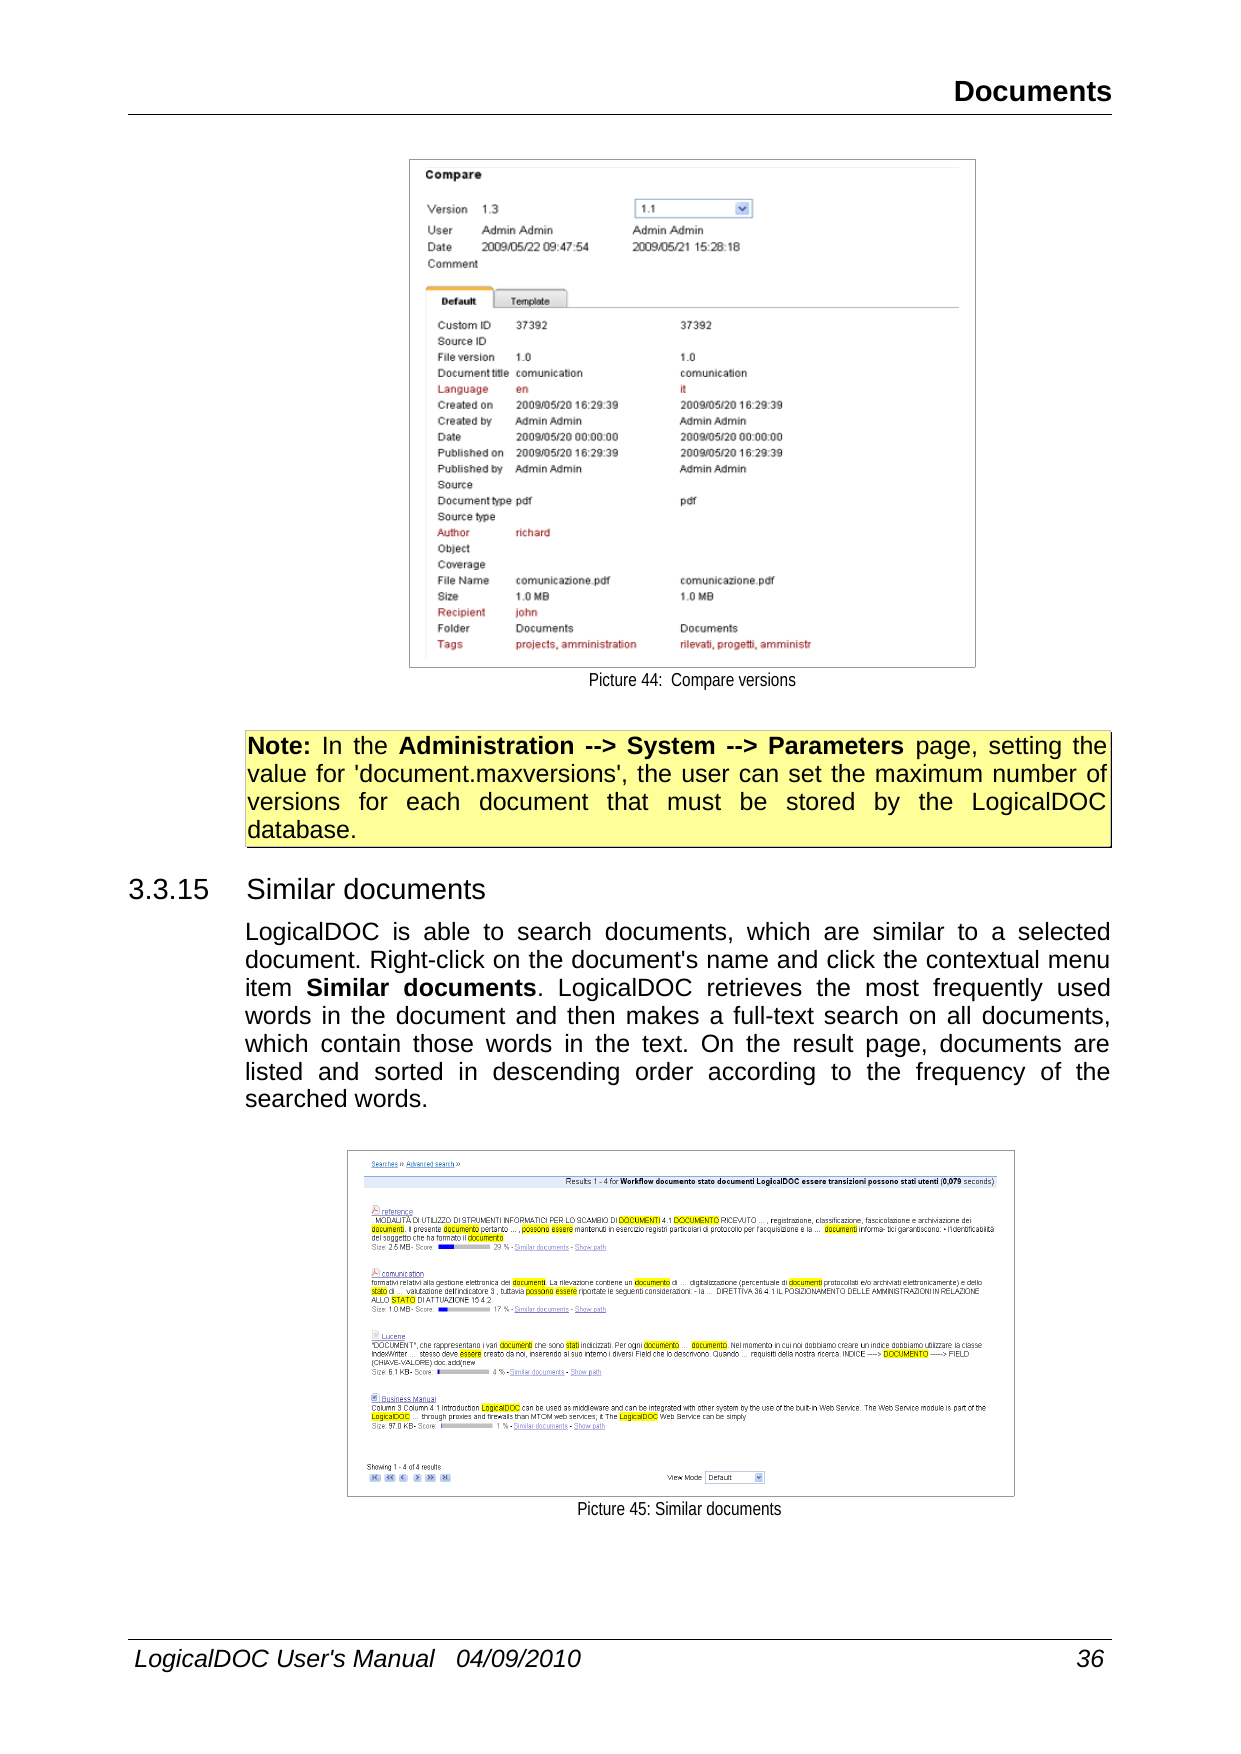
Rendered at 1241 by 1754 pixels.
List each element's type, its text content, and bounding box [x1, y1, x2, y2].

text Picture 45: Similar documents [347, 1497, 1011, 1519]
text Picture 44: Compare versions [406, 159, 978, 690]
subtitle Similar documents [128, 873, 1112, 905]
picture [363, 1159, 998, 1487]
text Note: In the Administration --> System --> Parameters page, setting the value for 'document.maxversions', the user can set the maximum number of versions for each document that must be stored by the LogicalDOC database. [246, 731, 1110, 846]
text LogicalDOC is able to search documents, which are similar to a selected document. Right-click on the document's name and click the contextual menu item Similar documents. LogicalDOC retrieves the most frequently used words in the document and then makes a full-text search on all documents, which contain those words in the text. On the result page, documents are listed and sorted in descending order according to the frequency of the searched words. [245, 918, 1112, 1113]
